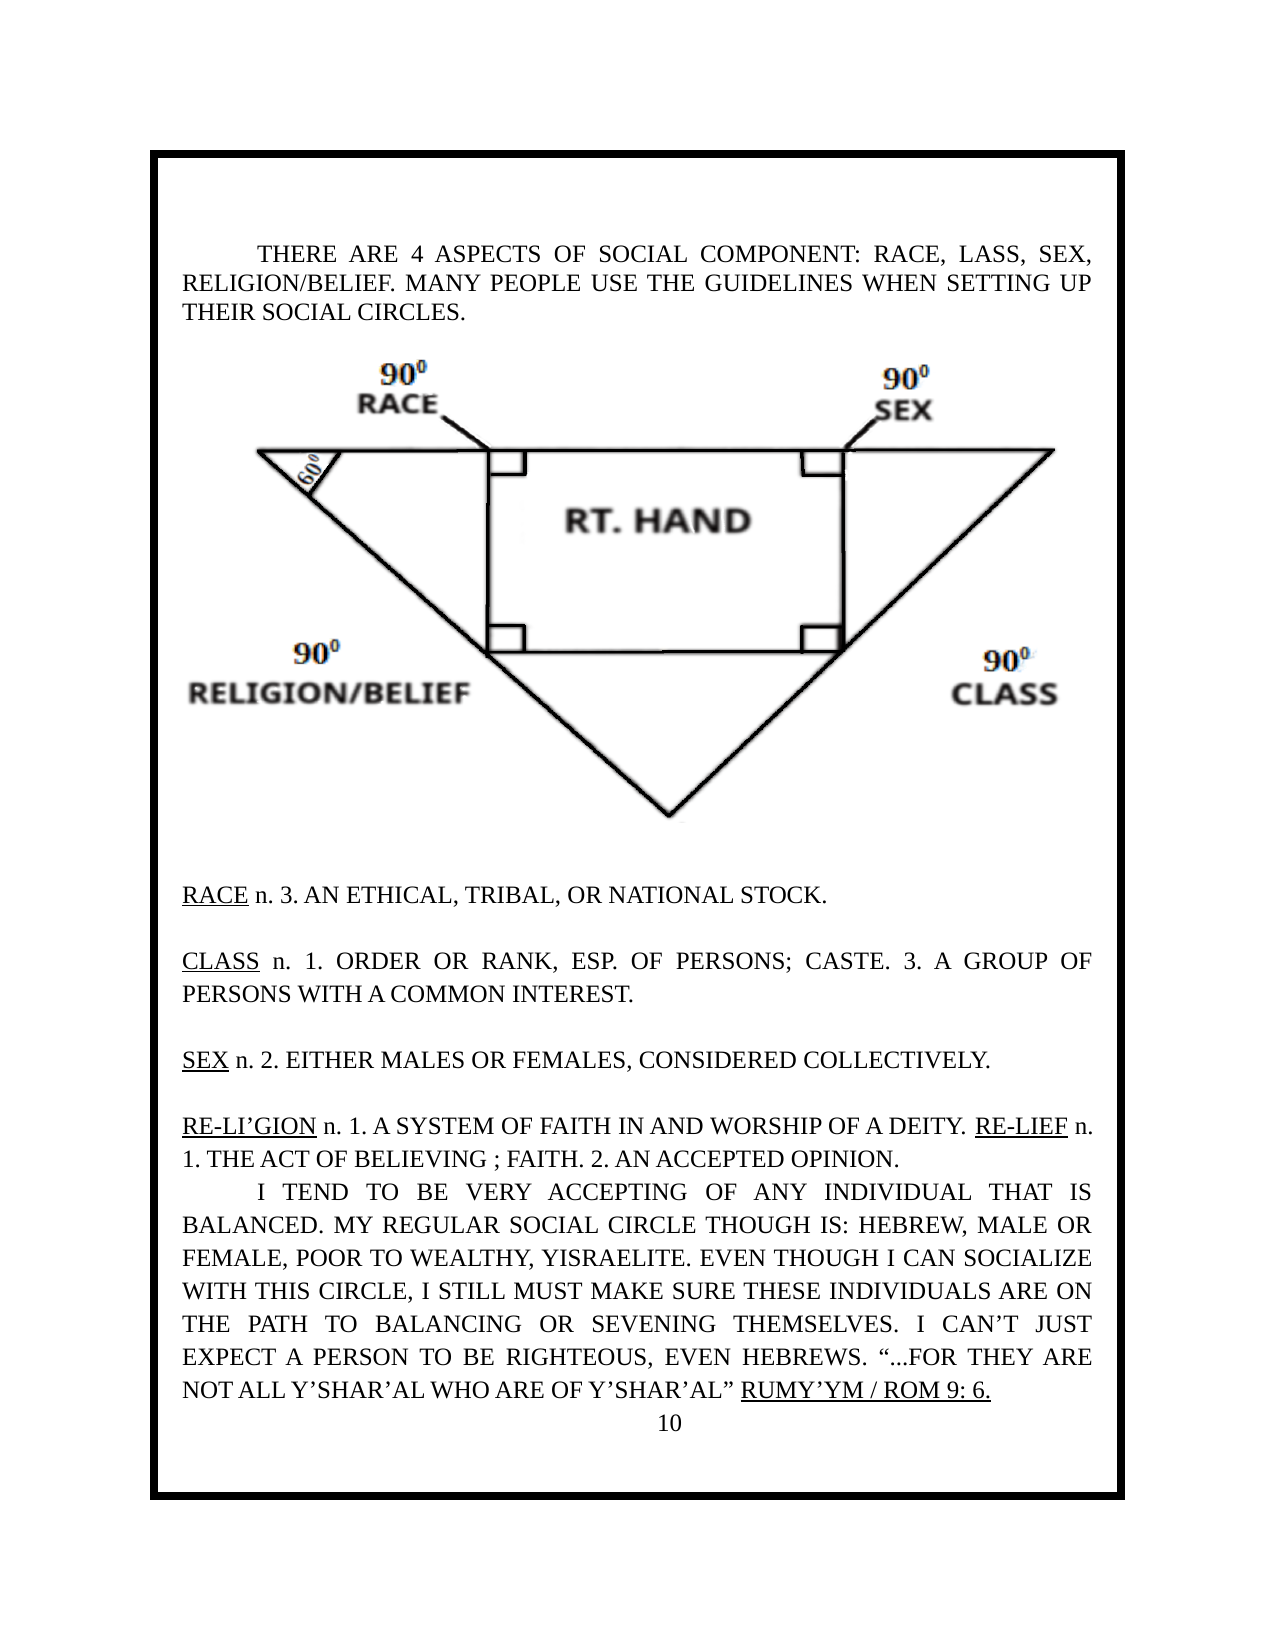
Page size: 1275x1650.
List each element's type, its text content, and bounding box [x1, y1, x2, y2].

text RE-LI’GION n. 1. A SYSTEM OF FAITH IN AND WORSHIP OF A DEITY. RE-LIEF n. 1. THE ACT OF BELIEVING ; FAITH. 2. AN ACCEPTED OPINION. [182, 1111, 1093, 1173]
text 10 [182, 1408, 1093, 1437]
text THERE ARE 4 ASPECTS OF SOCIAL COMPONENT: RACE, LASS, SEX, RELIGION/BELIEF. MANY PEOPLE USE THE GUIDELINES WHEN SETTING UP THEIR SOCIAL CIRCLES. [182, 239, 1093, 326]
text RACE n. 3. AN ETHICAL, TRIBAL, OR NATIONAL STOCK. [182, 880, 1093, 909]
text I TEND TO BE VERY ACCEPTING OF ANY INDIVIDUAL THAT IS BALANCED. MY REGULAR SOCIAL CIRCLE THOUGH IS: HEBREW, MALE OR FEMALE, POOR TO WEALTHY, YISRAELITE. EVEN THOUGH I CAN SOCIALIZE WITH THIS CIRCLE, I STILL MUST MAKE SURE THESE INDIVIDUALS ARE ON THE PATH TO BALANCING OR SEVENING THEMSELVES. I CAN’T JUST EXPECT A PERSON TO BE RIGHTEOUS, EVEN HEBREWS. “...FOR THEY ARE NOT ALL Y’SHAR’AL WHO ARE OF Y’SHAR’AL” RUMY’YM / ROM 9: 6. [182, 1177, 1093, 1404]
text CLASS n. 1. ORDER OR RANK, ESP. OF PERSONS; CASTE. 3. A GROUP OF PERSONS WITH A COMMON INTEREST. [182, 946, 1093, 1008]
picture [180, 354, 1080, 823]
text SEX n. 2. EITHER MALES OR FEMALES, CONSIDERED COLLECTIVELY. [182, 1045, 1093, 1074]
